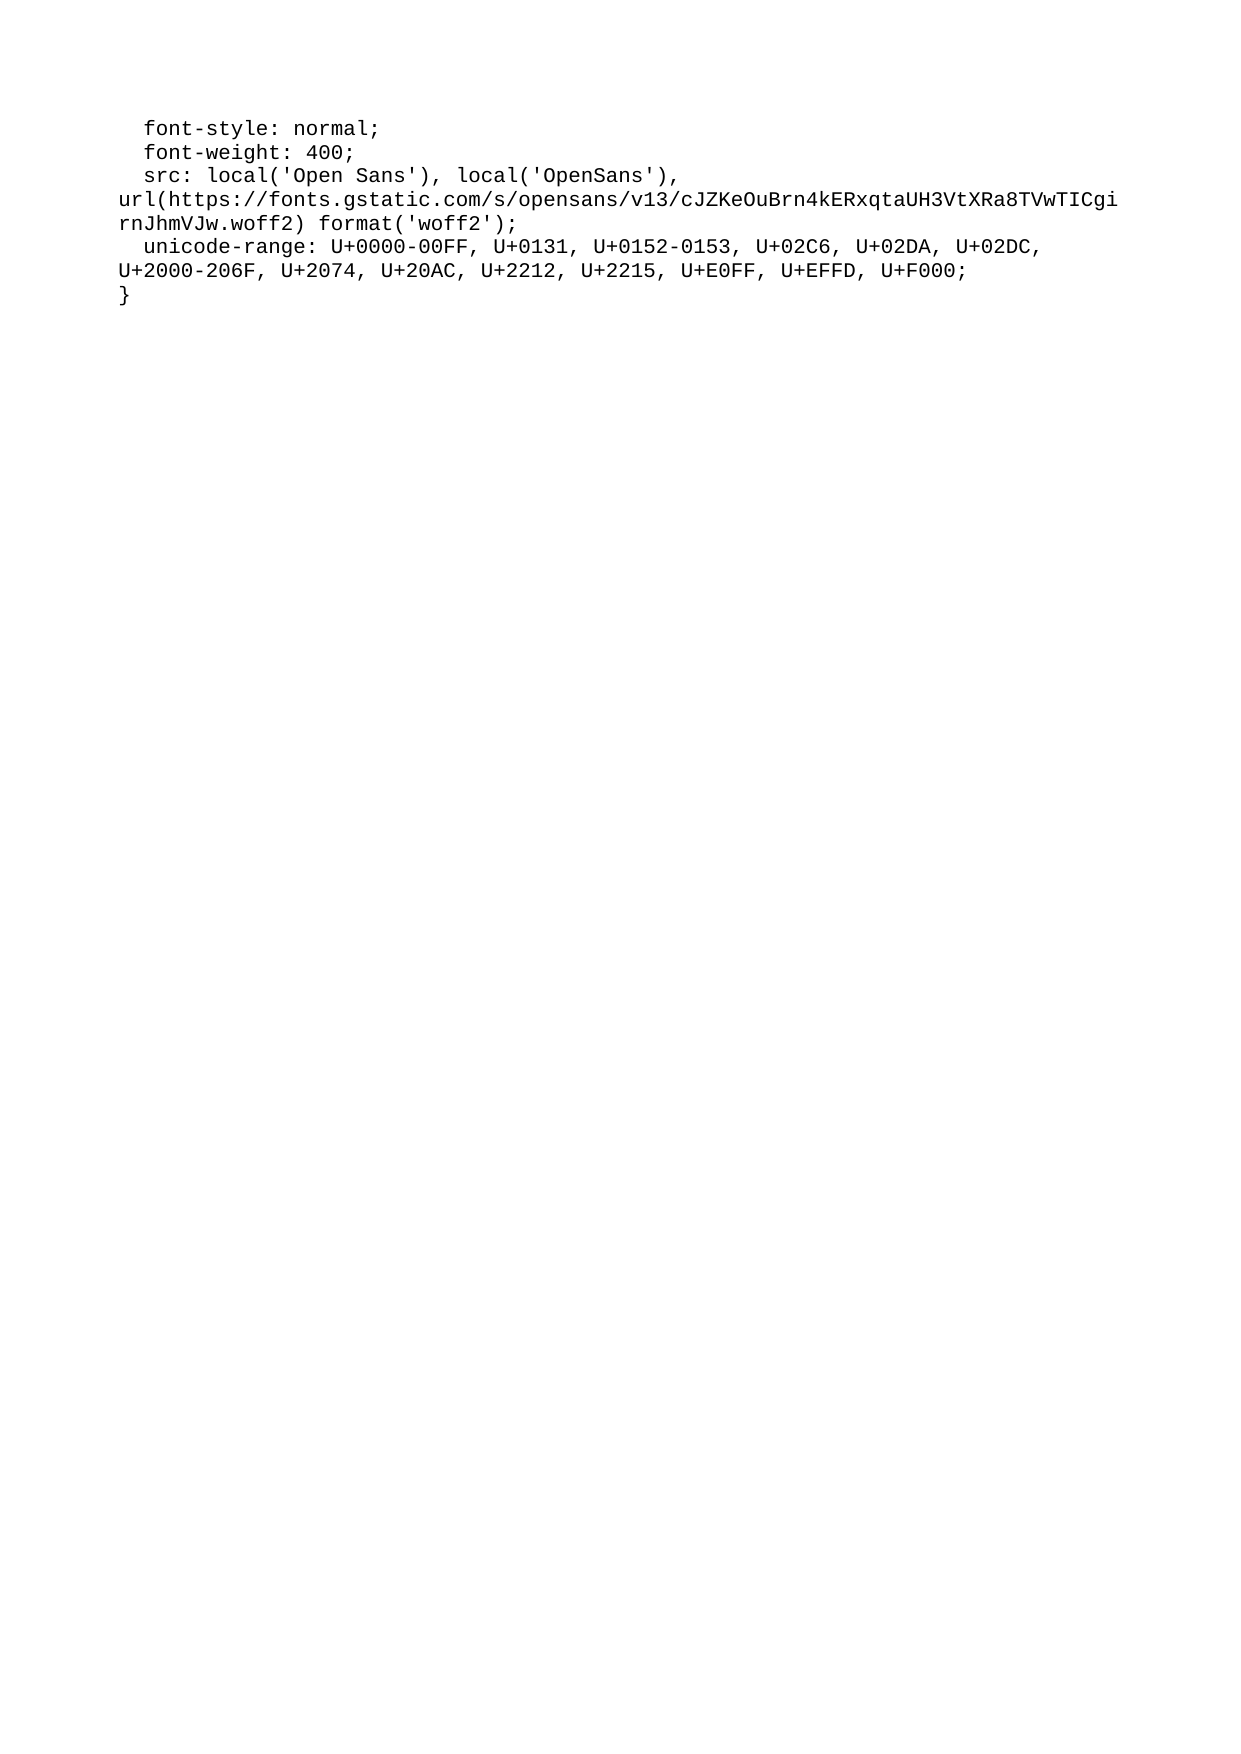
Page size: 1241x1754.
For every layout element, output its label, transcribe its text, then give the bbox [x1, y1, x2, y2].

text font-weight: 400; [118, 142, 1122, 165]
text font-style: normal; [118, 118, 1122, 142]
text unicode-range: U+0000-00FF, U+0131, U+0152-0153, U+02C6, U+02DA, U+02DC, U+2000-206F, U+2074, U+20AC, U+2212, U+2215, U+E0FF, U+EFFD, U+F000; [118, 236, 1122, 284]
text } [118, 284, 1122, 307]
text src: local('Open Sans'), local('OpenSans'), url(https://fonts.gstatic.com/s/opensans/v13/cJZKeOuBrn4kERxqtaUH3VtXRa8TVwTICgirnJhmVJw.woff2) format('woff2'); [118, 165, 1122, 236]
